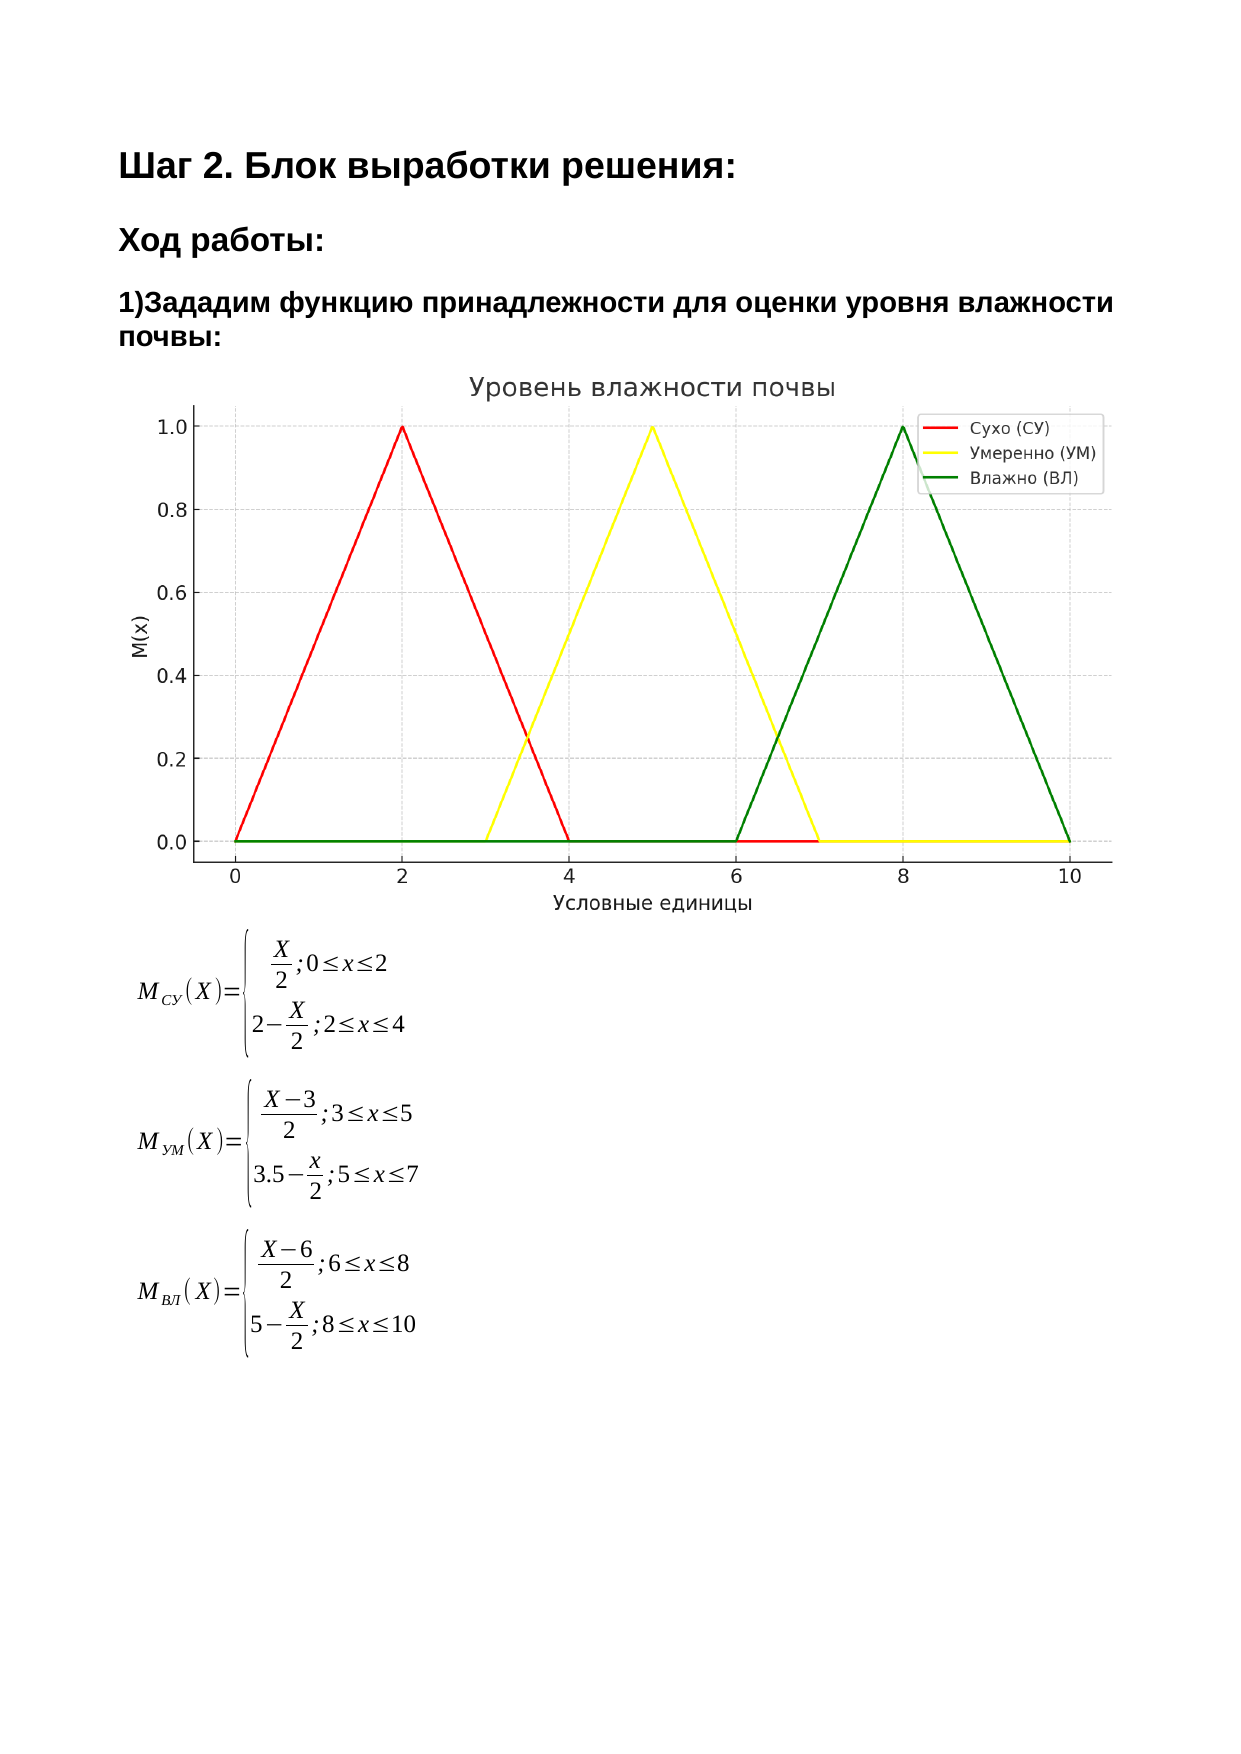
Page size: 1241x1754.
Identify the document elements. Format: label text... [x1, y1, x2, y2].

picture [118, 364, 1123, 925]
subtitle 1)Зададим функцию принадлежности для оценки уровня влажности почвы: [118, 285, 1122, 352]
subtitle Ход работы: [118, 219, 1122, 258]
subtitle Шаг 2. Блок выработки решения: [118, 143, 1122, 186]
